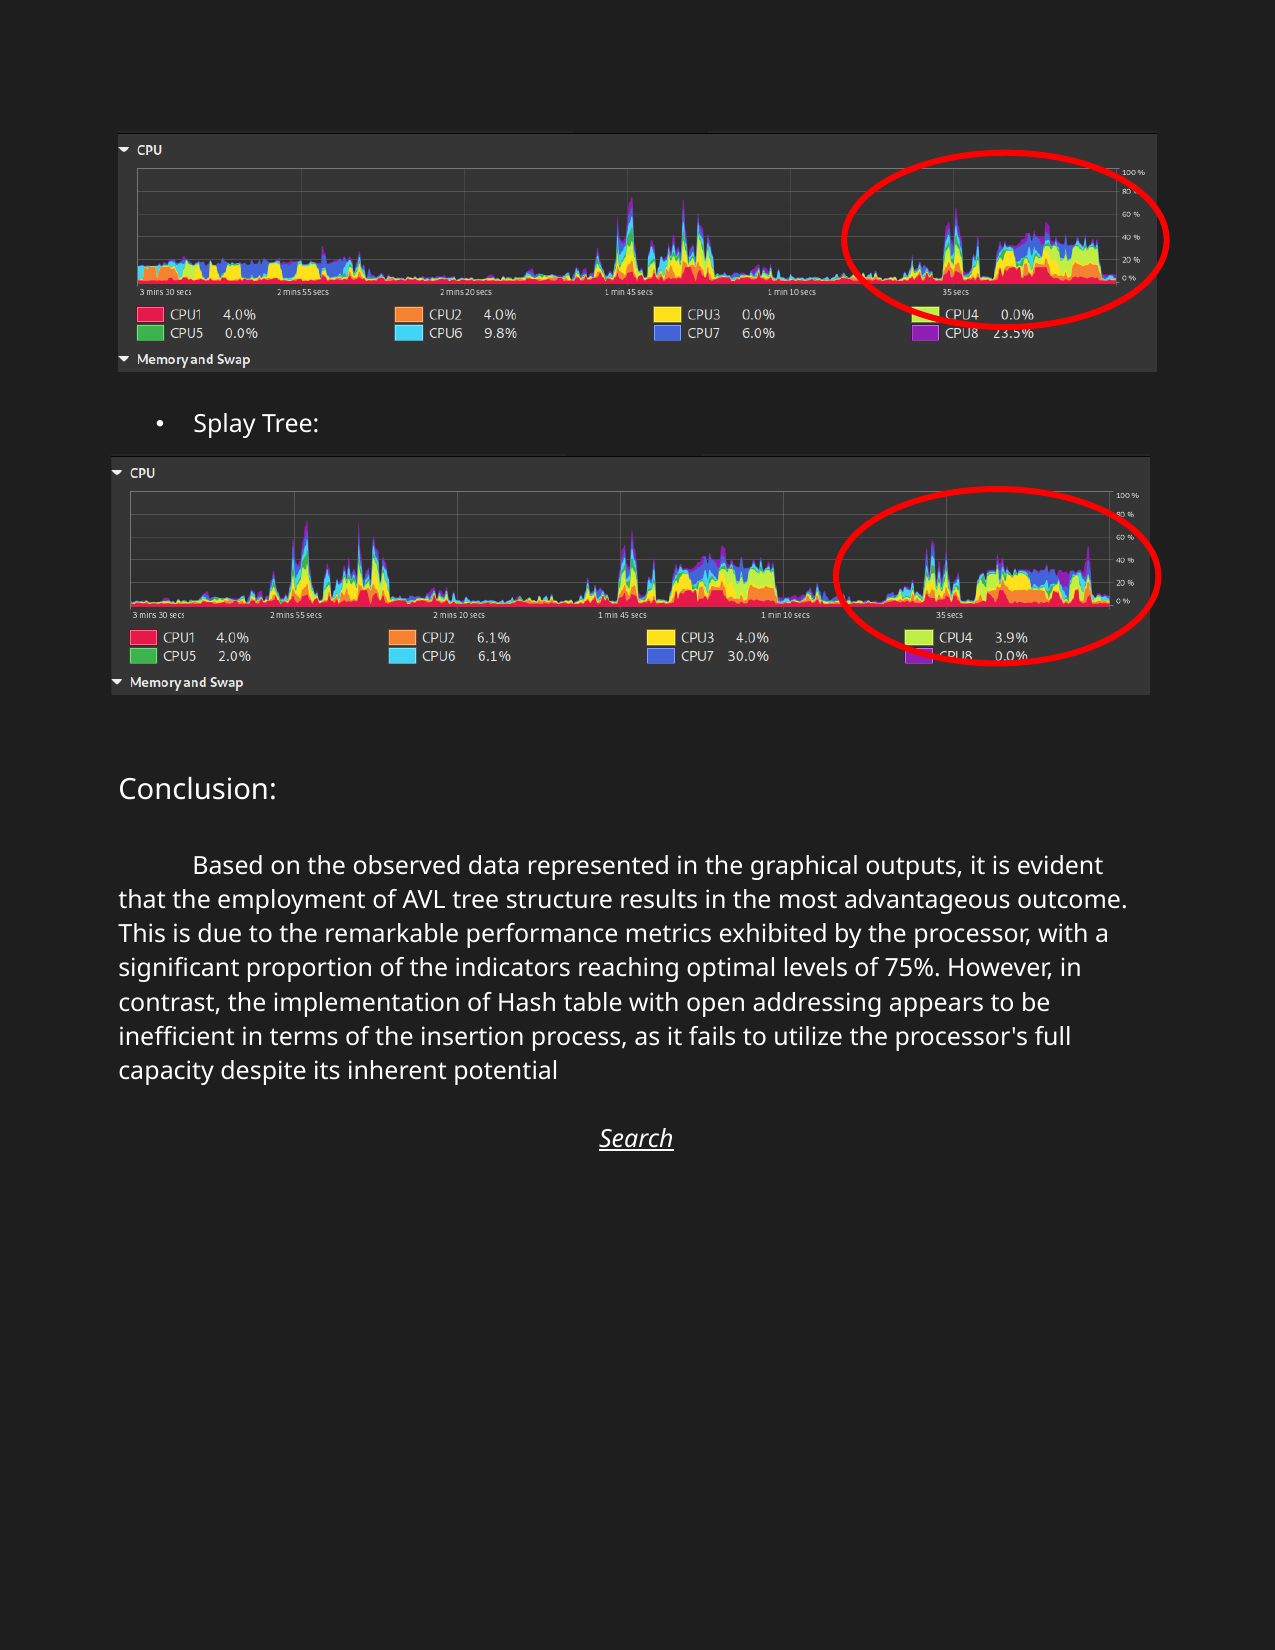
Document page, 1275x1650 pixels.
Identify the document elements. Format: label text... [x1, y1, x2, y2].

picture [118, 131, 1157, 372]
picture [848, 156, 1157, 324]
list Splay Tree: [156, 406, 1157, 440]
text Conclusion: [118, 768, 1157, 808]
picture [840, 493, 1151, 660]
text Based on the observed data represented in the graphical outputs, it is evident that the employment of AVL tree structure results in the most advantageous outcome. This is due to the remarkable performance metrics exhibited by the processor, with a significant proportion of the indicators reaching optimal levels of 75%. However, in contrast, the implementation of Hash table with open addressing appears to be inefficient in terms of the insertion process, as it fails to utilize the processor's full capacity despite its inherent potential [118, 848, 1157, 1086]
text Search [118, 1120, 1157, 1154]
picture [111, 454, 1151, 695]
